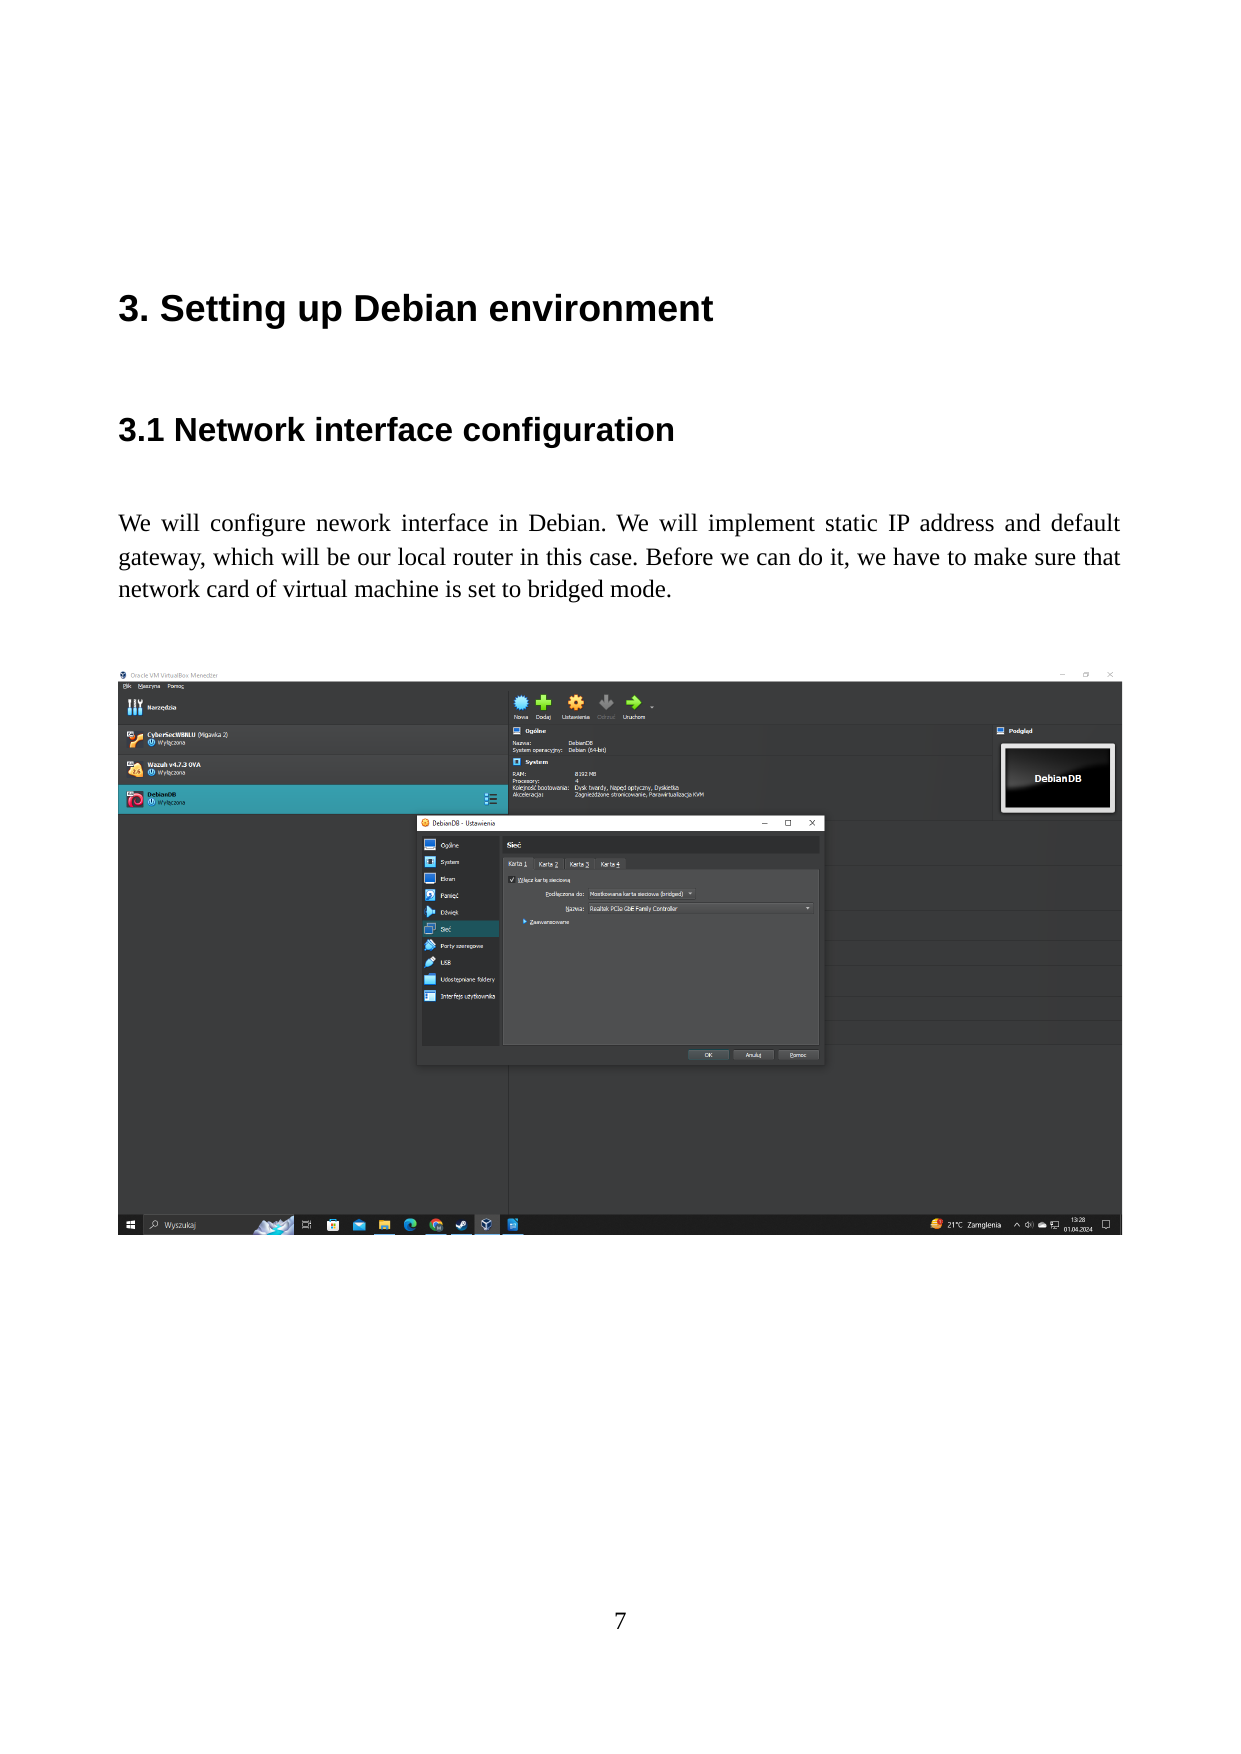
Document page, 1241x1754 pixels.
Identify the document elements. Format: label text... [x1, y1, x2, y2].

subtitle 3. Setting up Debian environment [118, 286, 1122, 329]
subtitle 3.1 Network interface configuration [118, 410, 1122, 448]
text We will configure nework interface in Debian. We will implement static IP address and default gateway, which will be our local router in this case. Before we can do it, we have to make sure that network card of virtual machine is set to bridged mode. [118, 508, 1122, 603]
picture [118, 669, 1123, 1235]
